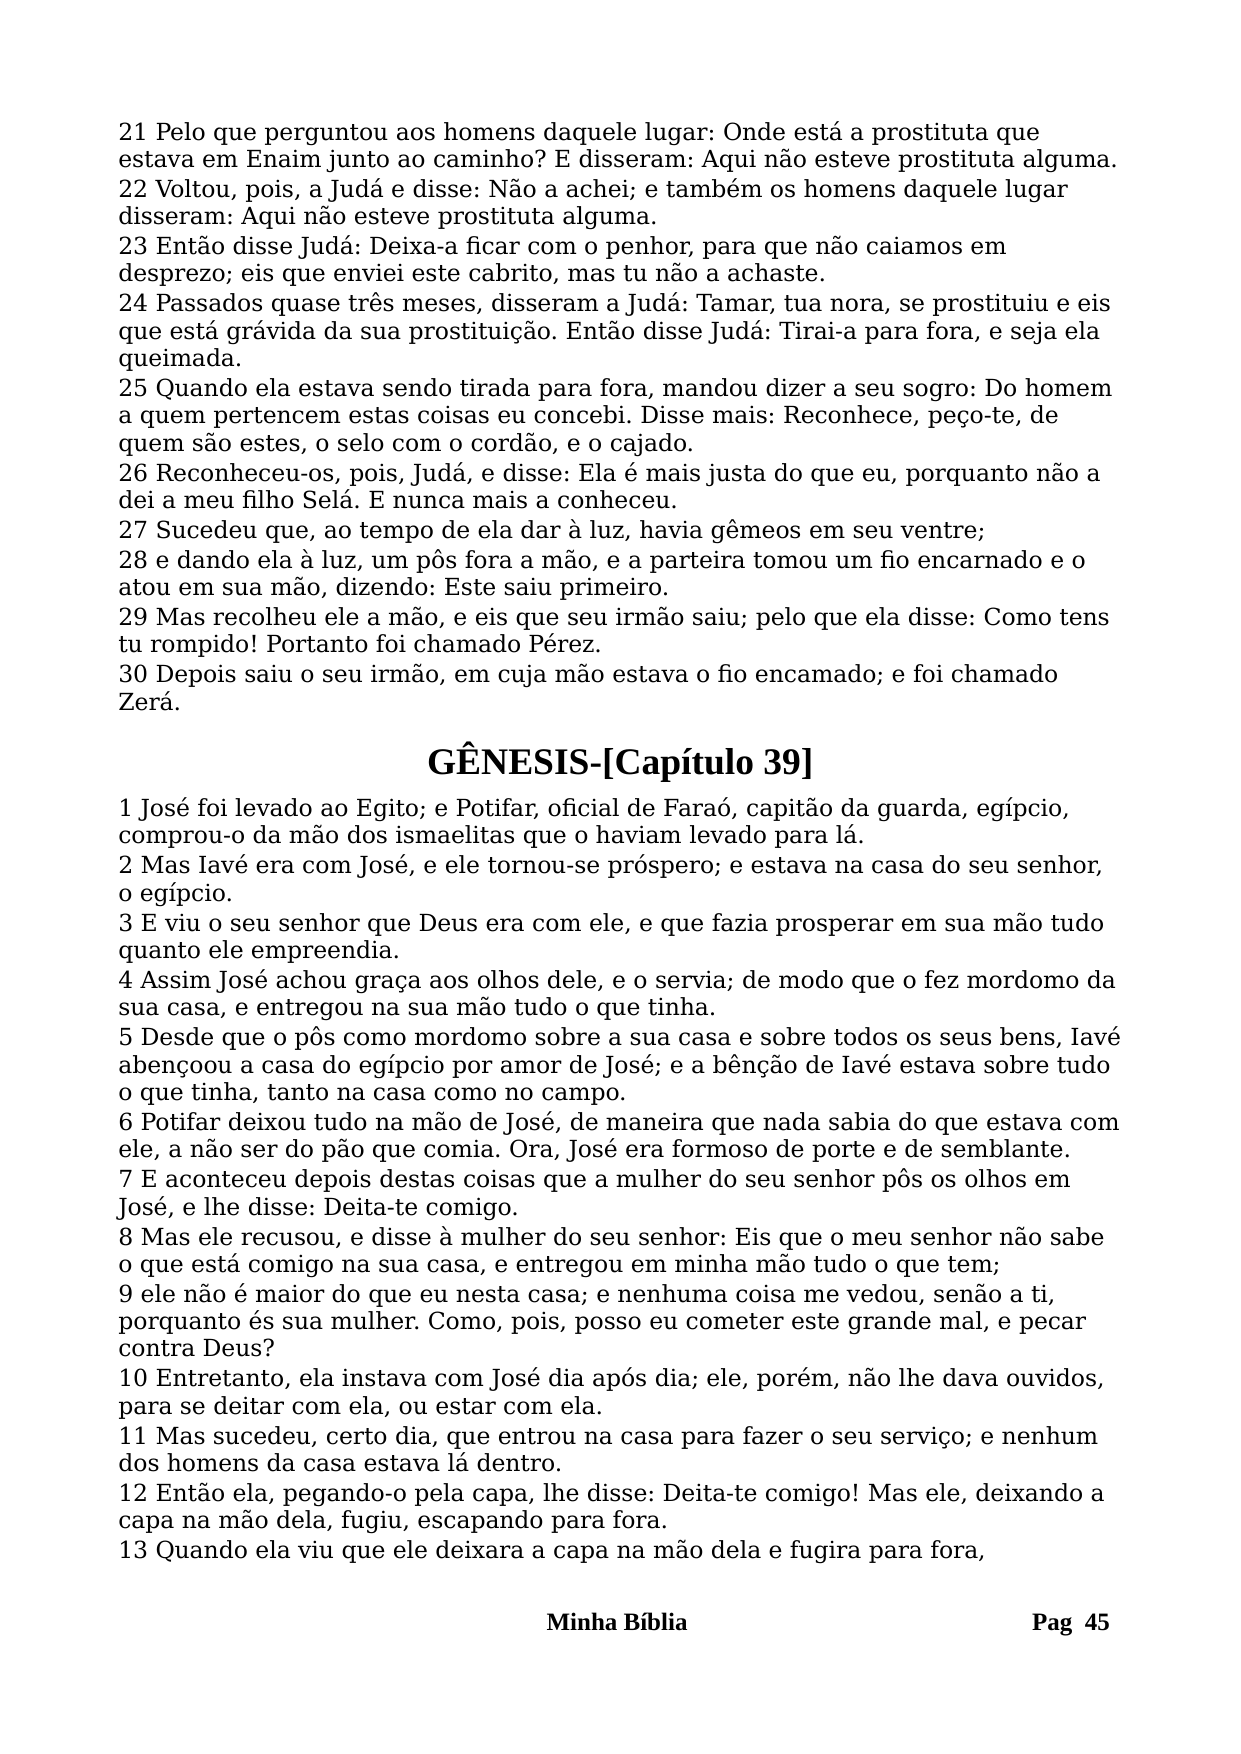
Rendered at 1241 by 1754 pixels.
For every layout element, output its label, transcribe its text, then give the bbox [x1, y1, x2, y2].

text 2 Mas Iavé era com José, e ele tornou-se próspero; e estava na casa do seu senhor, o egípcio. [118, 852, 1122, 907]
text 22 Voltou, pois, a Judá e disse: Não a achei; e também os homens daquele lugar disseram: Aqui não esteve prostituta alguma. [118, 175, 1122, 230]
text 11 Mas sucedeu, certo dia, que entrou na casa para fazer o seu serviço; e nenhum dos homens da casa estava lá dentro. [118, 1422, 1122, 1477]
text 12 Então ela, pegando-o pela capa, lhe disse: Deita-te comigo! Mas ele, deixando a capa na mão dela, fugiu, escapando para fora. [118, 1479, 1122, 1534]
text 10 Entretanto, ela instava com José dia após dia; ele, porém, não lhe dava ouvidos, para se deitar com ela, ou estar com ela. [118, 1365, 1122, 1419]
text 29 Mas recolheu ele a mão, e eis que seu irmão saiu; pelo que ela disse: Como tens tu rompido! Portanto foi chamado Pérez. [118, 604, 1122, 658]
subtitle GÊNESIS-[Capítulo 39] [118, 739, 1122, 782]
text 9 ele não é maior do que eu nesta casa; e nenhuma coisa me vedou, senão a ti, porquanto és sua mulher. Como, pois, posso eu cometer este grande mal, e pecar contra Deus? [118, 1280, 1122, 1362]
text 21 Pelo que perguntou aos homens daquele lugar: Onde está a prostituta que estava em Enaim junto ao caminho? E disseram: Aqui não esteve prostituta alguma. [118, 118, 1122, 173]
text 28 e dando ela à luz, um pôs fora a mão, e a parteira tomou um fio encarnado e o atou em sua mão, dizendo: Este saiu primeiro. [118, 546, 1122, 601]
text 3 E viu o seu senhor que Deus era com ele, e que fazia prosperar em sua mão tudo quanto ele empreendia. [118, 909, 1122, 964]
text 7 E aconteceu depois destas coisas que a mulher do seu senhor pôs os olhos em José, e lhe disse: Deita-te comigo. [118, 1166, 1122, 1220]
text 24 Passados quase três meses, disseram a Judá: Tamar, tua nora, se prostituiu e eis que está grávida da sua prostituição. Então disse Judá: Tirai-a para fora, e seja ela queimada. [118, 290, 1122, 372]
text 6 Potifar deixou tudo na mão de José, de maneira que nada sabia do que estava com ele, a não ser do pão que comia. Ora, José era formoso de porte e de semblante. [118, 1108, 1122, 1163]
text 23 Então disse Judá: Deixa-a ficar com o penhor, para que não caiamos em desprezo; eis que enviei este cabrito, mas tu não a achaste. [118, 233, 1122, 287]
text 8 Mas ele recusou, e disse à mulher do seu senhor: Eis que o meu senhor não sabe o que está comigo na sua casa, e entregou em minha mão tudo o que tem; [118, 1223, 1122, 1278]
text 13 Quando ela viu que ele deixara a capa na mão dela e fugira para fora, [118, 1537, 1122, 1564]
text 26 Reconheceu-os, pois, Judá, e disse: Ela é mais justa do que eu, porquanto não a dei a meu filho Selá. E nunca mais a conheceu. [118, 459, 1122, 514]
text 4 Assim José achou graça aos olhos dele, e o servia; de modo que o fez mordomo da sua casa, e entregou na sua mão tudo o que tinha. [118, 967, 1122, 1021]
text 27 Sucedeu que, ao tempo de ela dar à luz, havia gêmeos em seu ventre; [118, 516, 1122, 544]
text 30 Depois saiu o seu irmão, em cuja mão estava o fio encamado; e foi chamado Zerá. [118, 661, 1122, 716]
text 1 José foi levado ao Egito; e Potifar, oficial de Faraó, capitão da guarda, egípcio, comprou-o da mão dos ismaelitas que o haviam levado para lá. [118, 795, 1122, 849]
text 5 Desde que o pôs como mordomo sobre a sua casa e sobre todos os seus bens, Iavé abençoou a casa do egípcio por amor de José; e a bênção de Iavé estava sobre tudo o que tinha, tanto na casa como no campo. [118, 1024, 1122, 1106]
text 25 Quando ela estava sendo tirada para fora, mandou dizer a seu sogro: Do homem a quem pertencem estas coisas eu concebi. Disse mais: Reconhece, peço-te, de quem são estes, o selo com o cordão, e o cajado. [118, 374, 1122, 456]
